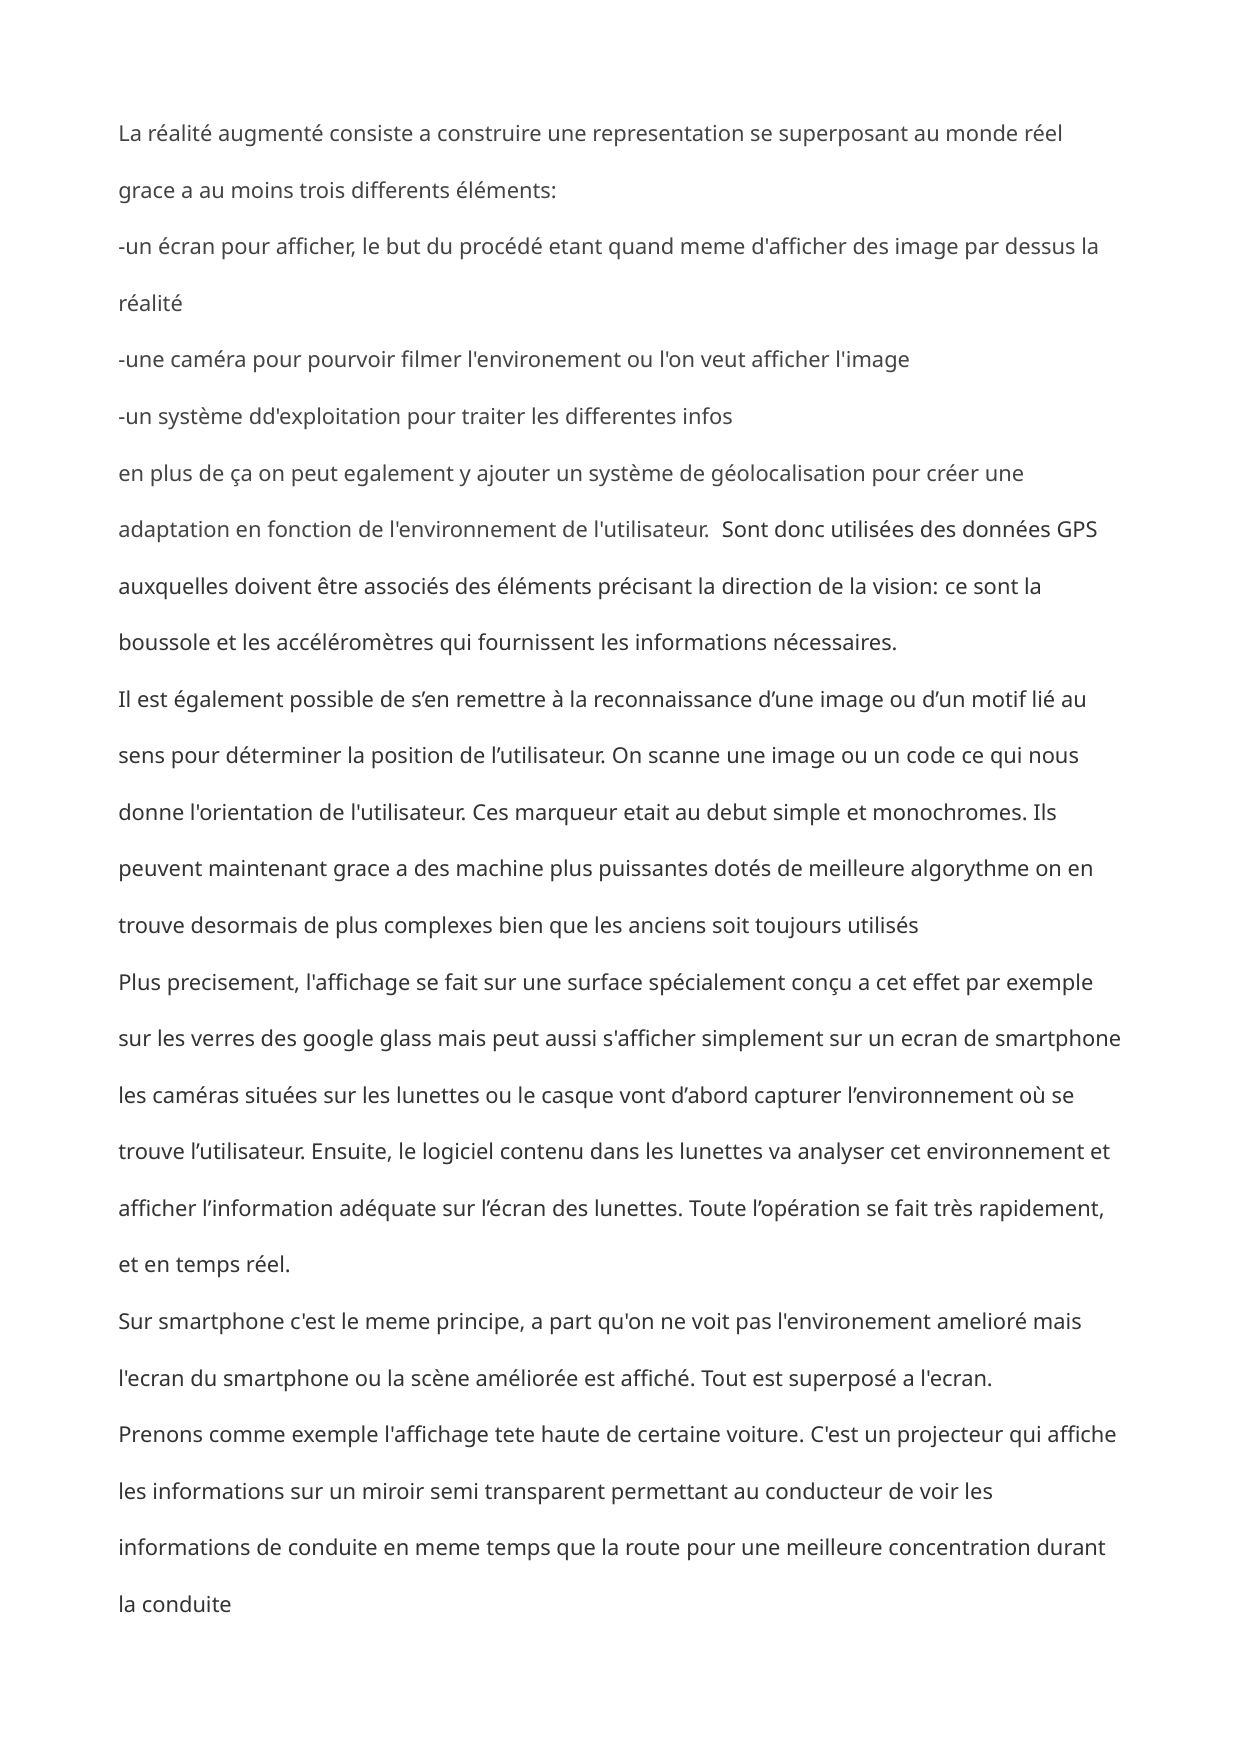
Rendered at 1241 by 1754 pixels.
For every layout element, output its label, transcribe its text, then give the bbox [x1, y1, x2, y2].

text La réalité augmenté consiste a construire une representation se superposant au monde réel grace a au moins trois differents éléments: [118, 118, 1122, 204]
text -un écran pour afficher, le but du procédé etant quand meme d'afficher des image par dessus la réalité [118, 231, 1122, 318]
text Il est également possible de s’en remettre à la reconnaissance d’une image ou d’un motif lié au sens pour déterminer la position de l’utilisateur. On scanne une image ou un code ce qui nous donne l'orientation de l'utilisateur. Ces marqueur etait au debut simple et monochromes. Ils peuvent maintenant grace a des machine plus puissantes dotés de meilleure algorythme on en trouve desormais de plus complexes bien que les anciens soit toujours utilisés [118, 684, 1122, 940]
text les caméras situées sur les lunettes ou le casque vont d’abord capturer l’environnement où se trouve l’utilisateur. Ensuite, le logiciel contenu dans les lunettes va analyser cet environnement et afficher l’information adéquate sur l’écran des lunettes. Toute l’opération se fait très rapidement, et en temps réel. [118, 1080, 1122, 1279]
text Plus precisement, l'affichage se fait sur une surface spécialement conçu a cet effet par exemple sur les verres des google glass mais peut aussi s'afficher simplement sur un ecran de smartphone [118, 967, 1122, 1053]
text -une caméra pour pourvoir filmer l'environement ou l'on veut afficher l'image [118, 344, 1122, 374]
text -un système dd'exploitation pour traiter les differentes infos [118, 401, 1122, 431]
text Sur smartphone c'est le meme principe, a part qu'on ne voit pas l'environement amelioré mais l'ecran du smartphone ou la scène améliorée est affiché. Tout est superposé a l'ecran. [118, 1306, 1122, 1392]
text Prenons comme exemple l'affichage tete haute de certaine voiture. C'est un projecteur qui affiche les informations sur un miroir semi transparent permettant au conducteur de voir les informations de conduite en meme temps que la route pour une meilleure concentration durant la conduite [118, 1419, 1122, 1618]
text en plus de ça on peut egalement y ajouter un système de géolocalisation pour créer une adaptation en fonction de l'environnement de l'utilisateur. Sont donc utilisées des données GPS auxquelles doivent être associés des éléments précisant la direction de la vision: ce sont la boussole et les accéléromètres qui fournissent les informations nécessaires. [118, 457, 1122, 657]
